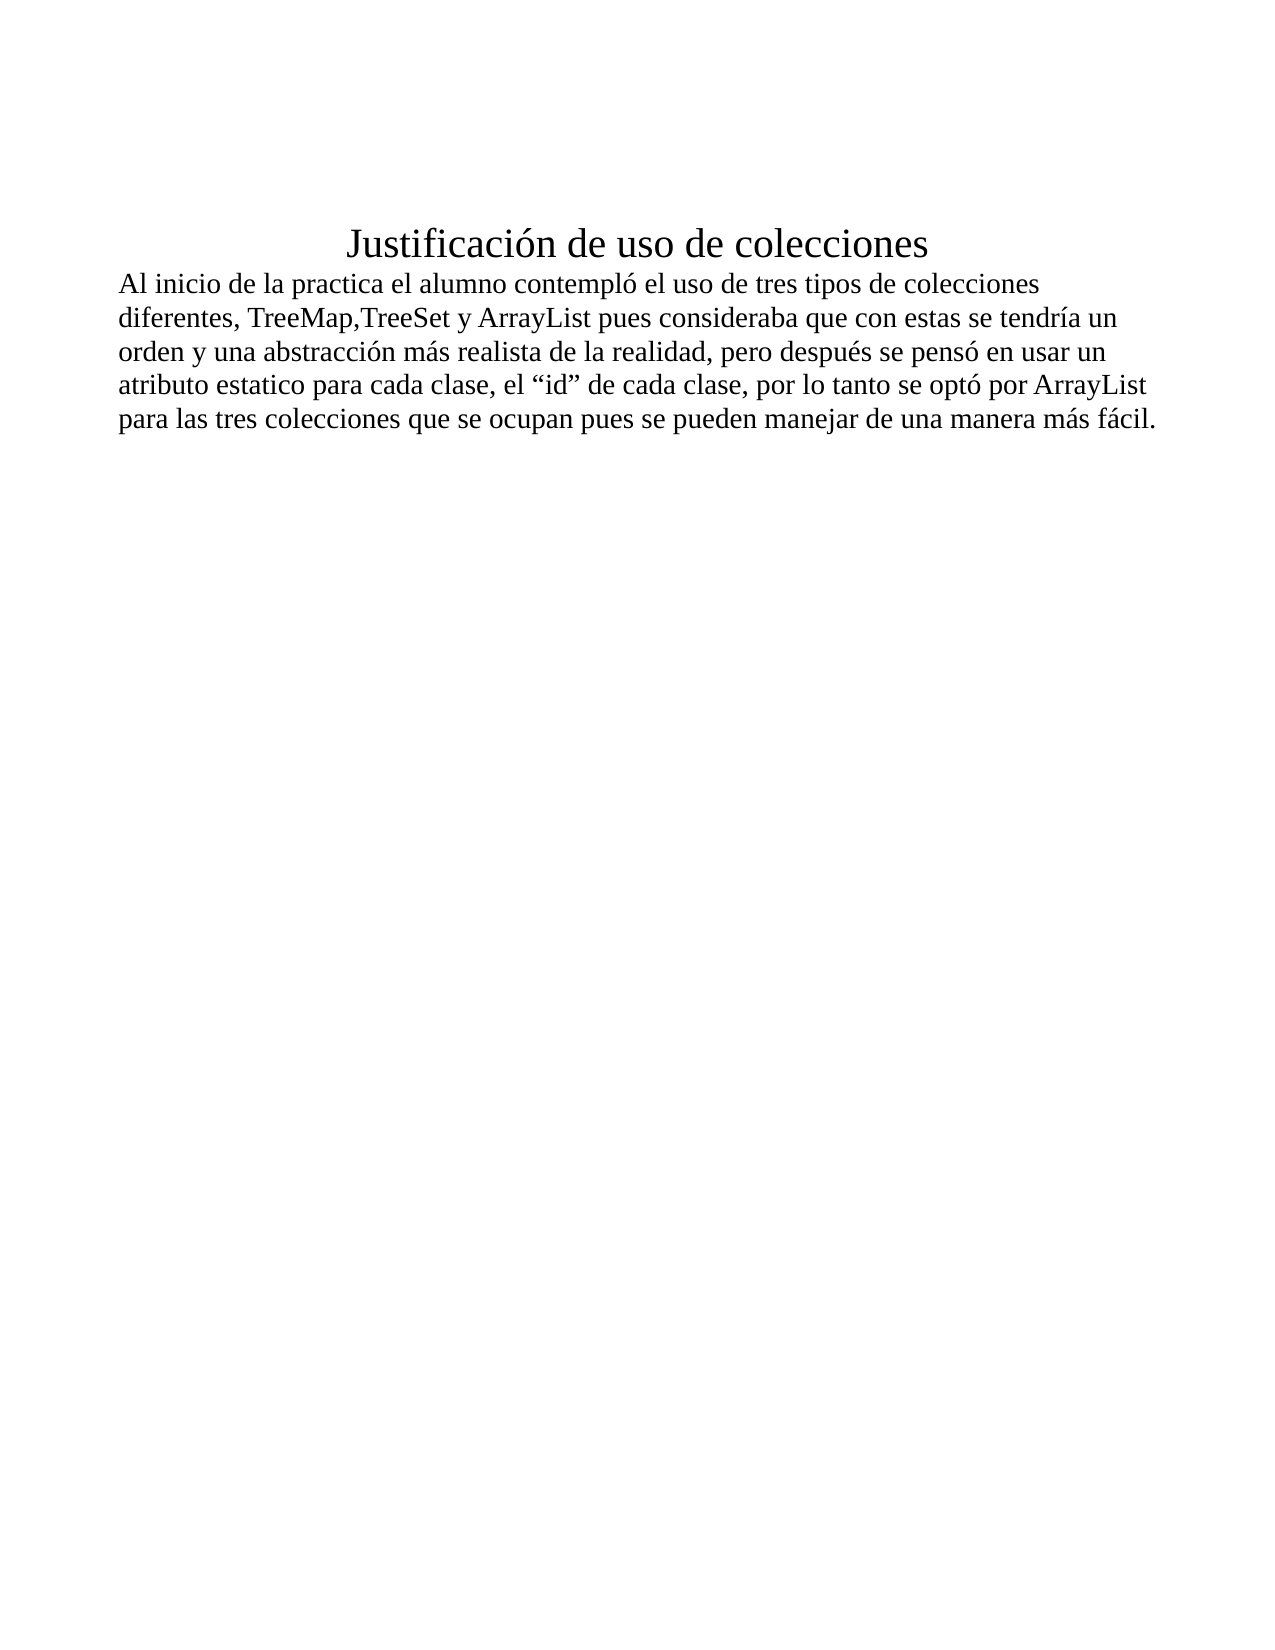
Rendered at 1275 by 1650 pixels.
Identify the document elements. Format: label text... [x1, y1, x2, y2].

text Justificación de uso de colecciones [118, 219, 1157, 267]
text Al inicio de la practica el alumno contempló el uso de tres tipos de colecciones diferentes, TreeMap,TreeSet y ArrayList pues consideraba que con estas se tendría un orden y una abstracción más realista de la realidad, pero después se pensó en usar un atributo estatico para cada clase, el “id” de cada clase, por lo tanto se optó por ArrayList para las tres colecciones que se ocupan pues se pueden manejar de una manera más fácil. [118, 267, 1157, 434]
